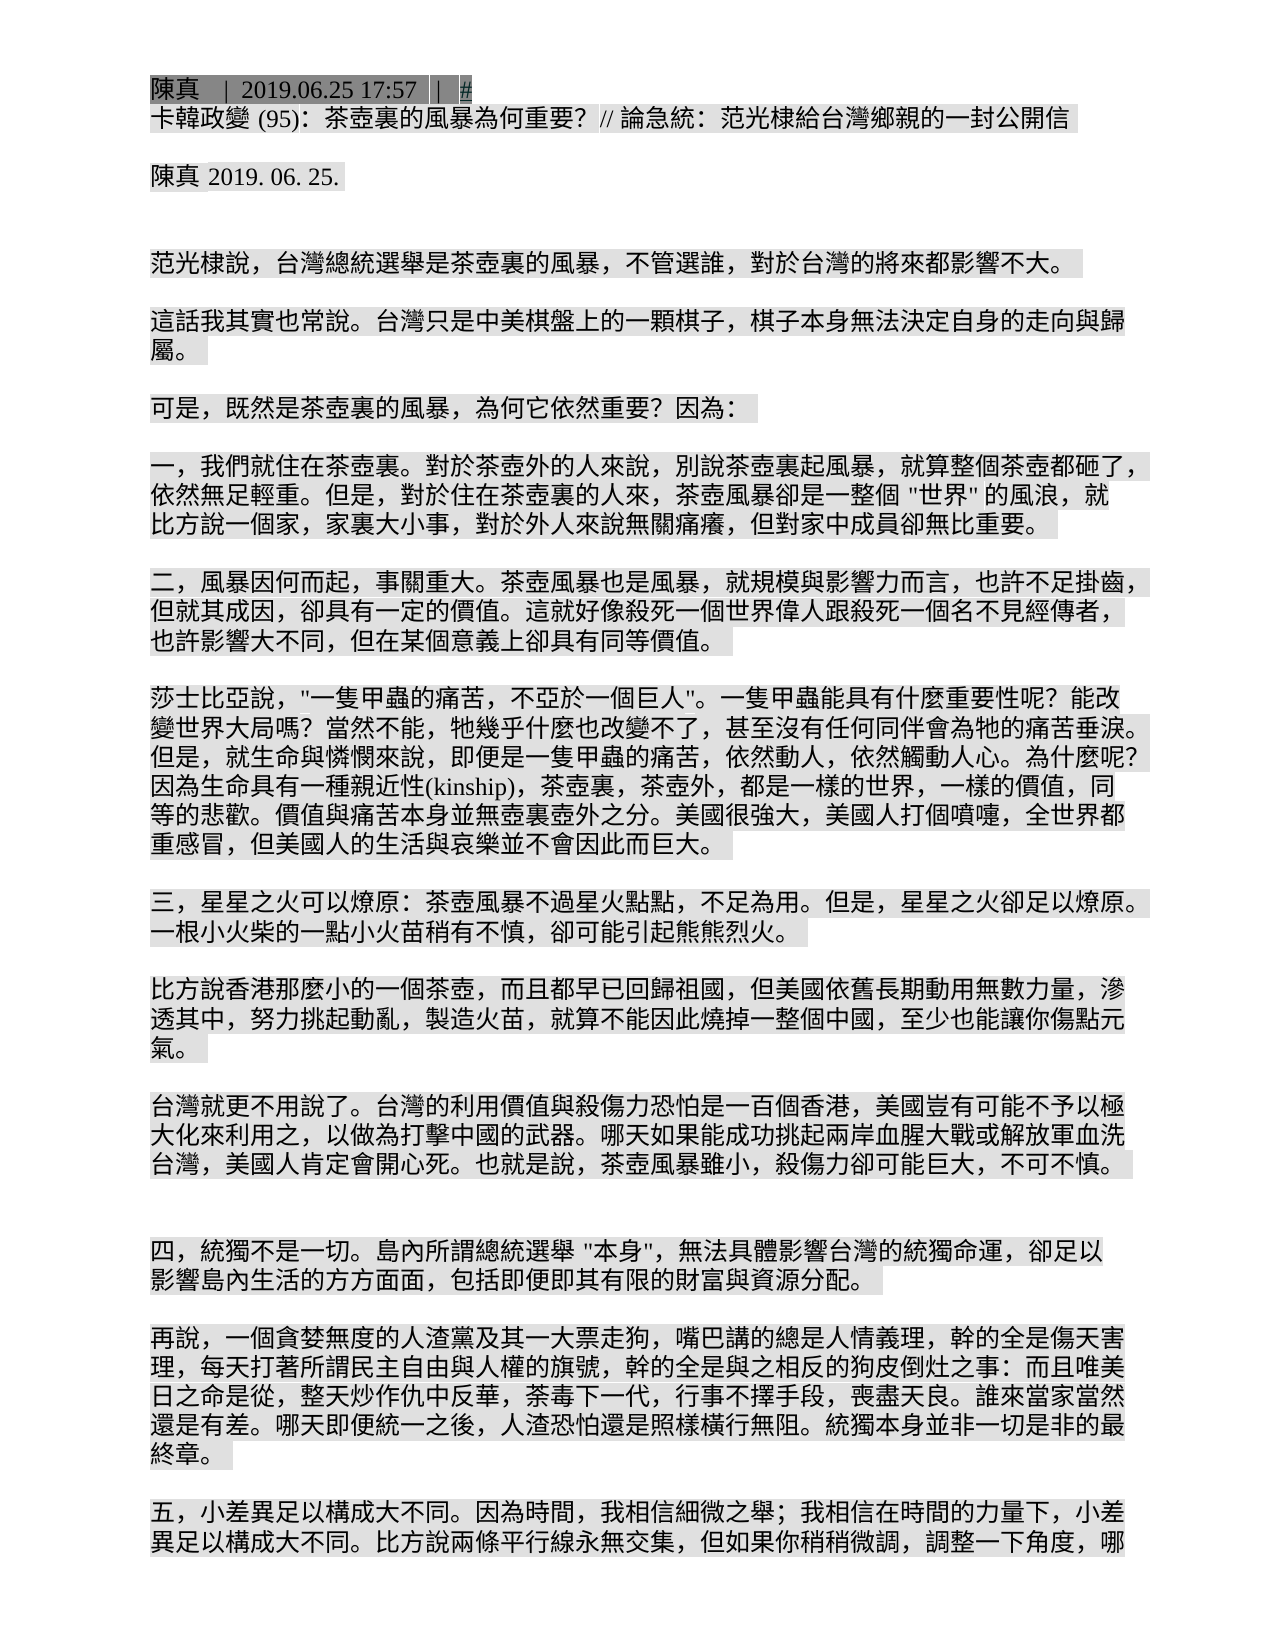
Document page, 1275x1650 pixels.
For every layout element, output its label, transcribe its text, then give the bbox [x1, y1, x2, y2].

text 卡韓政變 (95)：茶壺裏的風暴為何重要？// 論急統：范光棣給台灣鄉親的一封公開信 陳真 2019. 06. 25. 范光棣說，台灣總統選舉是茶壺裏的風暴，不管選誰，對於台灣的將來都影響不大。 這話我其實也常說。台灣只是中美棋盤上的一顆棋子，棋子本身無法決定自身的走向與歸屬。 可是，既然是茶壺裏的風暴，為何它依然重要？因為： 一，我們就住在茶壺裏。對於茶壺外的人來說，別說茶壺裏起風暴，就算整個茶壺都砸了，依然無足輕重。但是，對於住在茶壺裏的人來，茶壺風暴卻是一整個 "世界" 的風浪，就比方說一個家，家裏大小事，對於外人來說無關痛癢，但對家中成員卻無比重要。 二，風暴因何而起，事關重大。茶壺風暴也是風暴，就規模與影響力而言，也許不足掛齒，但就其成因，卻具有一定的價值。這就好像殺死一個世界偉人跟殺死一個名不見經傳者，也許影響大不同，但在某個意義上卻具有同等價值。 莎士比亞說，"一隻甲蟲的痛苦，不亞於一個巨人"。一隻甲蟲能具有什麼重要性呢？能改變世界大局嗎？當然不能，牠幾乎什麼也改變不了，甚至沒有任何同伴會為牠的痛苦垂淚。但是，就生命與憐憫來說，即便是一隻甲蟲的痛苦，依然動人，依然觸動人心。為什麼呢？因為生命具有一種親近性(kinship)，茶壺裏，茶壺外，都是一樣的世界，一樣的價值，同等的悲歡。價值與痛苦本身並無壺裏壺外之分。美國很強大，美國人打個噴嚏，全世界都重感冒，但美國人的生活與哀樂並不會因此而巨大。 三，星星之火可以燎原：茶壺風暴不過星火點點，不足為用。但是，星星之火卻足以燎原。一根小火柴的一點小火苗稍有不慎，卻可能引起熊熊烈火。 比方說香港那麼小的一個茶壺，而且都早已回歸祖國，但美國依舊長期動用無數力量，滲透其中，努力挑起動亂，製造火苗，就算不能因此燒掉一整個中國，至少也能讓你傷點元氣。 台灣就更不用說了。台灣的利用價值與殺傷力恐怕是一百個香港，美國豈有可能不予以極大化來利用之，以做為打擊中國的武器。哪天如果能成功挑起兩岸血腥大戰或解放軍血洗台灣，美國人肯定會開心死。也就是說，茶壺風暴雖小，殺傷力卻可能巨大，不可不慎。 四，統獨不是一切。島內所謂總統選舉 "本身"，無法具體影響台灣的統獨命運，卻足以影響島內生活的方方面面，包括即便即其有限的財富與資源分配。 再說，一個貪婪無度的人渣黨及其一大票走狗，嘴巴講的總是人情義理，幹的全是傷天害理，每天打著所謂民主自由與人權的旗號，幹的全是與之相反的狗皮倒灶之事：而且唯美日之命是從，整天炒作仇中反華，荼毒下一代，行事不擇手段，喪盡天良。誰來當家當然還是有差。哪天即便統一之後，人渣恐怕還是照樣橫行無阻。統獨本身並非一切是非的最終章。 五，小差異足以構成大不同。因為時間，我相信細微之舉；我相信在時間的力量下，小差異足以構成大不同。比方說兩條平行線永無交集，但如果你稍稍微調，調整一下角度，哪怕十分細微，假以時日，有一天這兩條平行線就必然會交會在某個點上。所謂涓滴之水足以穿石，並非在於水滴力量強大，而是在於其柔弱不斷，綿綿久長。 六，困獸之鬥還是要鬥。即便是一頭待宰的牛羊，在走進屠宰場前的一刻，還是應該盡量想辦法掌握自己的命運，而不是任人宰割。台灣長久以來是美國的殖民地，任其予取予求，就連日本鬼子都把台灣人當成被殖民者看待，動輒頤指氣使，嘴臉難看。台灣人總不能什麼都不做，光等著祖國來解救。 ======================= 論急統：范光棣給台灣鄉親的一封公開信 給台灣鄉親的一封公開信，尤其是深綠的。 我是一位83歲的老哲學家，我正忙著寫一本重要的有關老子的書， 但看到在台灣親戚朋友及大家，都捲入在茶壺裏的總統選舉風暴，忍不住還是說一些我該說的話。 其實台灣選誰對台灣的將來影響不大，因為台灣的將來不決定在台灣手中，而在中國及美國手中。 韓國瑜，郭台銘，柯P 任何一位都可以保證4年台海和平，蔡英文再當選，天也不會掉下來，也不敢宣布獨立，連獨立公投都不敢，就像現在一樣。四位候選人都在談拼經濟，但拼經濟是騙人的了，兩岸關系沒搞好怎麼拼經濟？對兩岸關係，各位候選人好像已經有了一個共識，都承認一個中國，而那個中國就是中華民國。都不接受一國兩制。但你不接受一國兩制你接受什麼呢，表示他們都沒有辦法解決兩岸問題。 首先談談綠的立場，其實我很懂台獨的立場，我還可能是最早提倡台獨的人之一。60多年前，我就在我的日記裏寫著，”假如外省人平等對待台灣人，我就 主張統一。假如外 省人不平等對待台灣人，就主張獨立”。我有很多奇奇怪怪的朋友，一位最老最好的朋友叫劉福增，他不但主張台灣要獨立，他還希望台灣變成美國的一州。最近還交了一位更奇怪的朋友叫蔡炳堂，他一直拿資料給我看，想證明台灣國際法上是屬於日本的。其實自家裏也有一大半是主張台獨的。 我們不要談一大堆理論，我們已經選上三位主張台獨的總統，假如台獨是可能的話他們早已經做了。台獨大佬包括我的初中同班同學李遠哲，本來不是想勸退蔡英文而推出台獨工作者嗎？連台獨工作者都說，假如他當選他不會宣布獨立，他說，台灣本來就是一個獨立的國家，它的名字叫中華民國。 怎麼，中華民國不是外來政權嗎？應該趕快推翻建立台灣共和國呀，所以台獨工作者也在玩文字遊戲了，我們選上了台獨總統，(任期) 還有個個月呀，怎麼還不宣布獨立呀！不敢嘛，表示台獨從來是騙人的。現在連主張台獨的也在抱著國民黨的中華民國這個爛攤子，真是笑話！這爛攤子是70年前被中國人民唾棄的流亡政府，勉強稱得上主權獨立的國家，因為還有17個鼻屎小國承認你。也因此你有得選中華民國的總統。 現在看起來這四位總統候選人真的沒有什麼差別。他們都解決不了兩岸關系，他們都反對一國兩制。一國兩制你不要，那還有別的方案嗎？沒有的話，只剩下一國一制了。我告訴你，一國兩制其實是騙大陸人的，我看這次香港反送中以後，大陸人民會開始反對在台灣實施一國兩制了。結果是大家都在拖，藍的不想統一想辦法拖，綠的知道不能獨立，想辦法盡量拖。拖是沒用的，拖不垮中國，只有托垮台灣。 我說台灣的總統選舉是茶壺裏的風暴，這個茶壺正飄在大海中。而在大海中正有一個真的大風暴， 就是中美爭霸戰。這大風暴會決定台灣的命運也會決定世界的命運。 簡單地總結一下，中國在30年內趕上西方三百年的現代化。這30年來該學的學，該偷的偷，結果是，不但趕上，而且在很多重要的科技項目已經開始超過西方。我可以斷定的說，綜合國力中國已經超過美國。所謂綜合國力要看三方面，第一經濟第二軍力第三科技。經濟最重要的不是GDP 而是工業總產值。中國的工業總產值已經超過美國，日本，德國加一起。 軍事上看起來是較弱的，因為武器數量上遠遠少於美國。但軍力強可以嚇嚇小國！但是嚇不了同樣擁有核武器的大國。其實小國也嚇不了了，你看北韓一有核武器就把美國擺平了。像委內瑞拉及伊朗這麼反美的國家，以前美國早就打進去了，到現在還不敢動，表示美國已經今非昔比，比大家想像的弱得多了。所以軍事強不敢打是沒有用的。 科技方面值得驚訝的是，在重大影響人類將來的科技項目上，中國遙遙領先。諸如量子通訊，核聚變研究，微中子研究，石墨烯及可燃冰研究等等。你們可能聽都沒聽過這些名稱，但 5 到10 年之內你們的生活肯定會被他們改變。其中最重要的是量子衛星，他的重要性，跟上世紀的原子彈的重要性一樣。誰成功發射量子衛星，誰就掌控這個世紀通訊業的命脈。 中國在二零一六年六月十八日成功發射世界第一顆量子衛星，現在已經三年了，我還等著美國趕上呢。記得這一天以後歷史會記載，這一天是中國正式超過美國的一天。 讓我說明一下 ，中國以前發明了製造瓷器的技術，這個技術中國保持秘密上千年，一直賺全世界的錢。西方工業革命有多少秘密呀，中國再一千年也偷不到，幸虧西方科技的最偉大發明電腦及互聯網有一個大漏洞，可以駭進去，沒有秘密了。所以中國30年來全偷了，該學的全學了，而開始超越 (美國) 了。這會兒好了，量子通訊的功能比現在的數位通訊不但上千倍，最重要的是它完全保密，中國的新發明沒人偷得了。軍事上中國已經可以保密，而美國沒辦法，軍法有言，知己知彼百戰百勝， 美國還用打嗎？ 總而言之，中國實質上已經超過美國，美國近30年來一直忙著打仗，突然醒來發現已經被中國超過了，所以川普會說，他要美國重新偉大，正是因為他知道美國已經不是最偉大的了。美國以為現在是他最後機會把中國壓下去，所以發動了貿易戰，又企圖阻止華為手機在美國上市。大家做夢都想不到，中國的手機超過美國，而且遠遠的超過，你能阻止優秀的商品進入市場嗎？還要用國家安全緊急令去阻止，這不是笑話嗎？這真的是狗急跳牆的動作。但是都太晚了，太晚了。 中國說不想打，不怕打，要打奉陪到底。這是很有底氣的話，也是很真實的話，不但中國已經贏了，美國只是加速衰退。我預言，美國的衰退會來得比任何人想像的快及慘。你不相信，你就等著吧。 假如我上面說的是對的話，我們就要好好考慮台灣的將來了。我覺得統一是唯一的道路，而且越快越好，真的有一點急。因為現在中國忙著跟美國爭霸，習近平天天忙著在全世界布局，不但有一帶一路，還在推動人類命運共同體。台灣對他來說，其實是一個很小的問題，把美國壓下去以後，收回台灣是輕而易舉的。他對台灣算是最溫和最柔軟的領導人，他不但說會尊重台灣人的生活方式及現有社會制度，還說，一國兩制的內容可以跟台灣各界商討，他已經對台灣釋放了最大的善意。 因為這次香港的反送中事件，大陸有很多反彈，開始懷疑一國兩制。我覺得我們在大陸改變他們的主意之前，要趕快跟他們談好。 沒有解決兩岸問題就沒有辦法解決台灣的經濟困境。台灣的政治家一直都在談西向或南向現在又在談北向。其實，唯一的解決方法就是中向。全世界都在向中，因為中國是現在全世界經濟的火車頭。台灣越快搭上一帶一路這個重大改變世界的經濟列車越好。 有些台灣的特別問題，像我們大學太多，學生不夠，很多大學都面臨關門，我們應該打開大學門，大陸有的是想上大學的學生，我們可以把台灣變成全中國的高等教育中心。另一方面，大陸正在推行復興中華文化大業，台灣因為歷史原因把中華文化保存得相當好。這方面我們可以提供大陸不少幫忙。還有一點台灣在地理跟文化上，處於東西文化之間，我們西化的時間比較長，強度比較深，這其中的利弊都可以供大陸的參考。 我覺得，統一是對台灣人民最好的。我們這一代有榮幸看到中國的復興，中國的崛起，我們應該興高釆烈，參加投入及分享這個中國盛世的開始。兩岸關係是人民之間的感情問題，要解決這個歷史留下來的問題。台灣不能敵視對方，更不應該認賊作父。現在是我們主動對大陸釋放善意的時候。 我建議對大陸釋放兩個善意動作，第一個是停止做大陸最不喜歡的事，那就是停止向美國購買武器。第二個是做大陸最喜歡的事，那就是把故宮博物館的寶貝歸還北京故宮博物館。 對第一件事，大家會問那麼國防怎麼辦，其實台灣的國防一點都不靠美國的破銅爛鐵。我猜測台灣的國防一直靠原子彈，怎麼說呢？蔣經國在做原子彈，快成功的時候被美國阻擋了，台灣的技術轉移給了那時候台灣的好朋友，南非的白人政府。南非製造了八顆原子彈，試爆了兩顆剩下6 顆。黑人領袖曼德拉上台以後親自來台灣把6顆原子彈轉交給台灣。之所以歷屆台獨總統都對大陸的恐嚇，老神在在，而且說有 ”境外殲滅” 戰略，那就是有原子彈的人所說的話，但6枚老舊原子彈是嚇唬不了中共的。 第二件是故宮博物館的寶貝本來就應該屬於北京的故宮，早晚會回去的。到時候不得已給人拿回去，沒人謝謝你，現在在還沒有人提出來的時候自動還給人家，人家會高興得要死。你還可以要求留下足夠的寶貝在台灣的故宮博物分館繼續展出。 自動釋出善意，自動談和平統一，非常重要，這樣才能爭取對台灣最好的條件，等到兵臨城下，就沒什麼好談的了。你看白人在非洲有那麼多殖民地，黑人武裝革命，勝利以後，白人通通被趕回歐洲，唯有南非白人，在還沒有被黑人推翻之前，自動跟黑人談和平轉移統治權，結果唯有在南非白人留下來，還活得好好的。 所以，我建議台灣主動跟北京談和平統一，我主張漸進式統一最好。首先盡量保持現狀，在中華民國及中華人民共和國之上，設立一個 ”大中國” 機搆，由兩岸領導人做召集人，商討統一事宜。所達成共識每實行五年後，由台灣人民公投接受否。 還有一個機會，我覺得是台灣可以爭取的。不是有很多人想要台灣入聯合國嗎？這是不可能的，但有可能的是請聯合國進駐台灣。最近，美國退出各種聯合國組織，很多國家覺得聯合國總部設在紐約是不太好的，開始有很強大的聲音，要把聯合國總部移出紐約，最常被提到的地方是瑞士跟中國。我覺得這是大好機會爭取把聯合國總部移到台灣，你當然這要經過大陸的同意。 我想這個大陸可能同意，因為中國在聯合國的地位越來越有影響力，總部移到中國台灣，這個對中國也是一大好事，也是解決兩岸問題的一個很好的方法。對台灣來說，這是再好不過的了，台灣可以永遠成為和平島，把現在的國軍轉變成為聯合國維和的軍隊，把省下來的錢完全花在人民身上，建立一個大同社會，成為世界的模範。 念完這封信的人，大部分會說我在放屁，沒關係，就算我在放屁好了，請你留下來或者分享出去，五年或10年以後你回來再看我講的是不是真的在放屁。 有人會罵我老不死或滾回中國去，我在這裏先回答你。人都會老也都會死， 你要能活得像我這麼老，還要有一點運氣及一點口德。 至於滾回中國去，我已經在中國台灣，而且我的祖宗八代都住在台灣，我生在台灣也準備死在台灣。沒有人有資格叫我滾到哪裏去，我還可能有一點資格叫一些人，滾到美國或者日本去。 [150, 104, 1125, 1557]
text 陳真 | 2019.06.25 17:57 | # [150, 75, 1125, 104]
